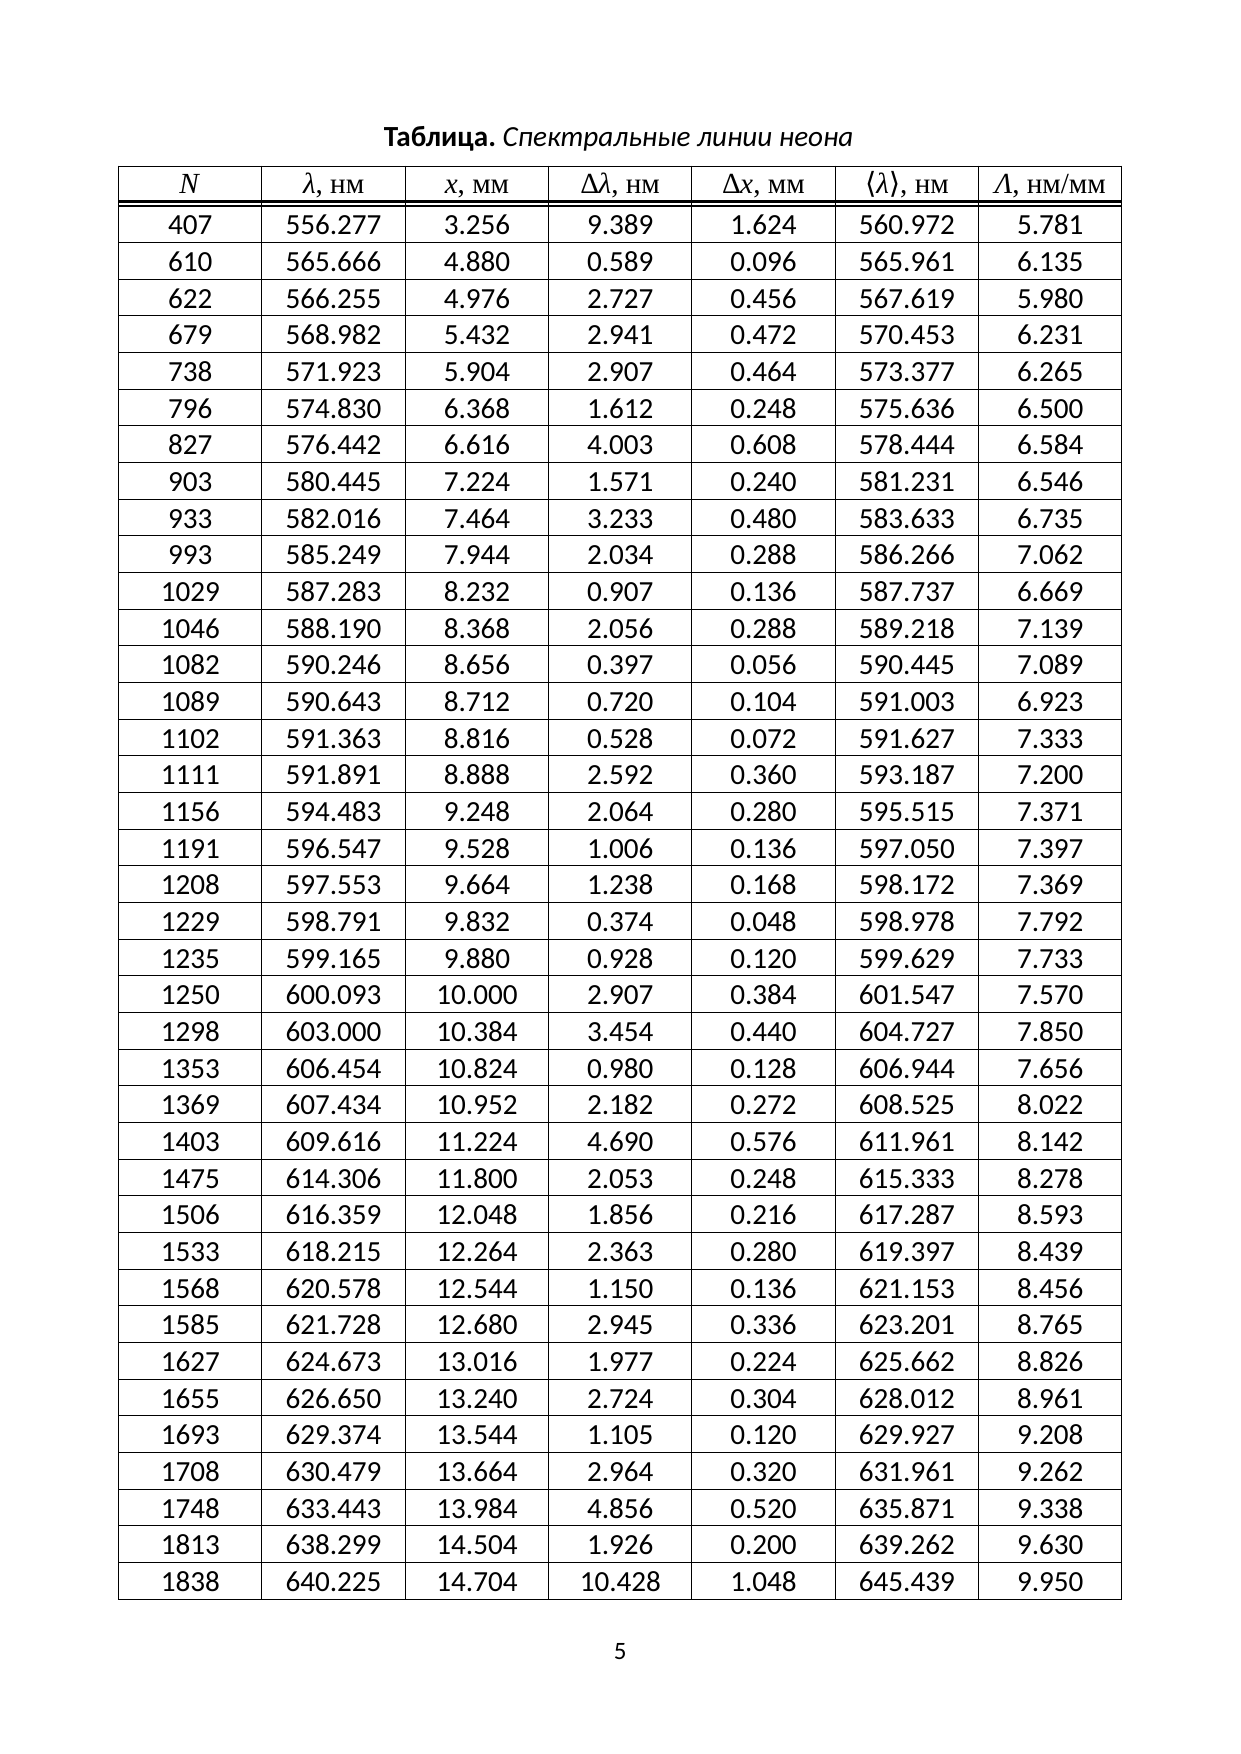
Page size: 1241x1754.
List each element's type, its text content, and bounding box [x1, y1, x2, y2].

table_cell 3.454 [549, 1013, 691, 1049]
table_cell 12.048 [406, 1196, 548, 1232]
table_cell 7.464 [406, 500, 548, 535]
table_cell 0.472 [692, 316, 835, 352]
table_cell 0.200 [692, 1526, 835, 1562]
table_cell 1029 [119, 573, 261, 609]
table_cell 1.105 [549, 1416, 691, 1452]
table_cell 1353 [119, 1050, 261, 1085]
table_cell 2.941 [549, 316, 691, 352]
table_cell 1.238 [549, 866, 691, 902]
table_cell 8.142 [979, 1123, 1121, 1159]
table_cell 590.445 [836, 646, 978, 682]
table_cell 6.669 [979, 573, 1121, 609]
table_cell 0.907 [549, 573, 691, 609]
table_header ⟨λ⟩, нм [836, 167, 978, 200]
table_cell 0.120 [692, 1416, 835, 1452]
table_cell 0.136 [692, 830, 835, 865]
table_cell 9.248 [406, 793, 548, 829]
table_cell 7.733 [979, 940, 1121, 975]
table_cell 8.593 [979, 1196, 1121, 1232]
table_cell 0.576 [692, 1123, 835, 1159]
table_cell 8.712 [406, 683, 548, 719]
table_cell 796 [119, 390, 261, 425]
table_cell 1191 [119, 830, 261, 865]
table_cell 9.832 [406, 903, 548, 939]
table_header ∆x, мм [692, 167, 835, 200]
table_cell 8.765 [979, 1306, 1121, 1342]
table_cell 3.233 [549, 500, 691, 535]
table_cell 5.781 [979, 207, 1121, 242]
table_cell 2.724 [549, 1380, 691, 1415]
table_cell 593.187 [836, 756, 978, 792]
table_cell 1.856 [549, 1196, 691, 1232]
table_cell 13.544 [406, 1416, 548, 1452]
table_cell 7.944 [406, 536, 548, 572]
table_cell 13.016 [406, 1343, 548, 1379]
table_cell 590.643 [262, 683, 405, 719]
table_cell 8.816 [406, 720, 548, 755]
table_cell 2.727 [549, 280, 691, 315]
table_cell 679 [119, 316, 261, 352]
table_cell 12.544 [406, 1270, 548, 1305]
table_cell 5.432 [406, 316, 548, 352]
table_cell 1102 [119, 720, 261, 755]
table_cell 0.360 [692, 756, 835, 792]
table_cell 0.120 [692, 940, 835, 975]
table_cell 6.735 [979, 500, 1121, 535]
table_cell 0.336 [692, 1306, 835, 1342]
table_cell 1475 [119, 1160, 261, 1195]
table_cell 6.584 [979, 426, 1121, 462]
table_cell 6.265 [979, 353, 1121, 389]
table_cell 0.096 [692, 243, 835, 279]
table_cell 0.720 [549, 683, 691, 719]
table_cell 614.306 [262, 1160, 405, 1195]
table_cell 616.359 [262, 1196, 405, 1232]
table_cell 1.150 [549, 1270, 691, 1305]
table_cell 0.248 [692, 1160, 835, 1195]
table_cell 10.428 [549, 1563, 691, 1599]
table_cell 640.225 [262, 1563, 405, 1599]
table_cell 5.980 [979, 280, 1121, 315]
table_header x, мм [406, 167, 548, 200]
table_cell 8.656 [406, 646, 548, 682]
table_cell 0.280 [692, 1233, 835, 1269]
table_cell 624.673 [262, 1343, 405, 1379]
table_cell 608.525 [836, 1086, 978, 1122]
table_cell 8.888 [406, 756, 548, 792]
table_cell 7.570 [979, 976, 1121, 1012]
table_cell 560.972 [836, 207, 978, 242]
table_cell 597.553 [262, 866, 405, 902]
table_cell 619.397 [836, 1233, 978, 1269]
table_cell 4.880 [406, 243, 548, 279]
table_cell 7.224 [406, 463, 548, 499]
table_cell 1708 [119, 1453, 261, 1489]
table_cell 1298 [119, 1013, 261, 1049]
table_cell 0.280 [692, 793, 835, 829]
table_cell 8.961 [979, 1380, 1121, 1415]
table_cell 628.012 [836, 1380, 978, 1415]
table_cell 7.089 [979, 646, 1121, 682]
table_header ∆λ, нм [549, 167, 691, 200]
table_cell 630.479 [262, 1453, 405, 1489]
table_cell 1235 [119, 940, 261, 975]
table_cell 12.264 [406, 1233, 548, 1269]
table_cell 609.616 [262, 1123, 405, 1159]
table_cell 11.800 [406, 1160, 548, 1195]
table_cell 7.062 [979, 536, 1121, 572]
table_cell 620.578 [262, 1270, 405, 1305]
table_cell 8.232 [406, 573, 548, 609]
table_cell 2.592 [549, 756, 691, 792]
table_cell 574.830 [262, 390, 405, 425]
table_cell 1813 [119, 1526, 261, 1562]
table_cell 7.397 [979, 830, 1121, 865]
table_cell 1.006 [549, 830, 691, 865]
table_header λ, нм [262, 167, 405, 200]
table_cell 568.982 [262, 316, 405, 352]
table_cell 9.262 [979, 1453, 1121, 1489]
table_cell 586.266 [836, 536, 978, 572]
table_cell 645.439 [836, 1563, 978, 1599]
table_cell 10.824 [406, 1050, 548, 1085]
table_cell 0.072 [692, 720, 835, 755]
table_cell 598.791 [262, 903, 405, 939]
table_cell 9.338 [979, 1490, 1121, 1525]
table_cell 606.454 [262, 1050, 405, 1085]
table_cell 1.624 [692, 207, 835, 242]
table_cell 1533 [119, 1233, 261, 1269]
table_cell 9.664 [406, 866, 548, 902]
table_cell 0.608 [692, 426, 835, 462]
table_cell 7.200 [979, 756, 1121, 792]
table_cell 2.064 [549, 793, 691, 829]
table_cell 7.656 [979, 1050, 1121, 1085]
table_cell 591.891 [262, 756, 405, 792]
table_cell 1.926 [549, 1526, 691, 1562]
table_cell 635.871 [836, 1490, 978, 1525]
table_cell 2.363 [549, 1233, 691, 1269]
table_cell 591.627 [836, 720, 978, 755]
table_cell 2.056 [549, 610, 691, 645]
table_cell 1748 [119, 1490, 261, 1525]
table_cell 0.464 [692, 353, 835, 389]
table_cell 597.050 [836, 830, 978, 865]
table_cell 827 [119, 426, 261, 462]
table_cell 1089 [119, 683, 261, 719]
table_cell 6.923 [979, 683, 1121, 719]
table_cell 0.374 [549, 903, 691, 939]
table_cell 2.907 [549, 353, 691, 389]
table_cell 7.333 [979, 720, 1121, 755]
table_cell 1585 [119, 1306, 261, 1342]
table_cell 606.944 [836, 1050, 978, 1085]
table_cell 6.135 [979, 243, 1121, 279]
table_cell 2.945 [549, 1306, 691, 1342]
table_cell 622 [119, 280, 261, 315]
table_cell 621.153 [836, 1270, 978, 1305]
table_cell 631.961 [836, 1453, 978, 1489]
table_cell 582.016 [262, 500, 405, 535]
table_cell 2.907 [549, 976, 691, 1012]
table_cell 0.980 [549, 1050, 691, 1085]
table_cell 1.048 [692, 1563, 835, 1599]
table_cell 581.231 [836, 463, 978, 499]
table_cell 629.927 [836, 1416, 978, 1452]
table_cell 0.520 [692, 1490, 835, 1525]
table_cell 0.456 [692, 280, 835, 315]
table_cell 933 [119, 500, 261, 535]
table_cell 8.368 [406, 610, 548, 645]
table_cell 8.278 [979, 1160, 1121, 1195]
table_cell 575.636 [836, 390, 978, 425]
table_cell 556.277 [262, 207, 405, 242]
table_cell 1046 [119, 610, 261, 645]
table_cell 903 [119, 463, 261, 499]
table_cell 1156 [119, 793, 261, 829]
table_cell 601.547 [836, 976, 978, 1012]
table_cell 9.208 [979, 1416, 1121, 1452]
table_cell 7.792 [979, 903, 1121, 939]
table_cell 583.633 [836, 500, 978, 535]
table_cell 594.483 [262, 793, 405, 829]
table_cell 573.377 [836, 353, 978, 389]
table_cell 3.256 [406, 207, 548, 242]
table_cell 588.190 [262, 610, 405, 645]
table_cell 8.456 [979, 1270, 1121, 1305]
table_cell 1693 [119, 1416, 261, 1452]
table_cell 6.500 [979, 390, 1121, 425]
table_cell 0.480 [692, 500, 835, 535]
table_cell 1568 [119, 1270, 261, 1305]
table_cell 4.976 [406, 280, 548, 315]
table_cell 1369 [119, 1086, 261, 1122]
table_cell 8.022 [979, 1086, 1121, 1122]
table_cell 615.333 [836, 1160, 978, 1195]
table_cell 9.880 [406, 940, 548, 975]
table_cell 578.444 [836, 426, 978, 462]
table_cell 4.003 [549, 426, 691, 462]
table_cell 0.240 [692, 463, 835, 499]
table_cell 0.224 [692, 1343, 835, 1379]
table_cell 0.928 [549, 940, 691, 975]
table_cell 0.168 [692, 866, 835, 902]
table_cell 625.662 [836, 1343, 978, 1379]
table_cell 571.923 [262, 353, 405, 389]
table_cell 7.371 [979, 793, 1121, 829]
table_cell 6.368 [406, 390, 548, 425]
table_cell 623.201 [836, 1306, 978, 1342]
table_cell 6.616 [406, 426, 548, 462]
table_cell 13.664 [406, 1453, 548, 1489]
table_cell 0.528 [549, 720, 691, 755]
table_cell 738 [119, 353, 261, 389]
table_cell 599.165 [262, 940, 405, 975]
table_cell 9.950 [979, 1563, 1121, 1599]
table_cell 626.650 [262, 1380, 405, 1415]
table_cell 1.977 [549, 1343, 691, 1379]
table_cell 10.952 [406, 1086, 548, 1122]
table_cell 0.288 [692, 610, 835, 645]
table_cell 1208 [119, 866, 261, 902]
table_cell 6.231 [979, 316, 1121, 352]
table_cell 565.666 [262, 243, 405, 279]
table_cell 2.182 [549, 1086, 691, 1122]
table_cell 0.136 [692, 1270, 835, 1305]
table_cell 2.053 [549, 1160, 691, 1195]
table_cell 567.619 [836, 280, 978, 315]
table_cell 629.374 [262, 1416, 405, 1452]
table_cell 576.442 [262, 426, 405, 462]
table_cell 591.363 [262, 720, 405, 755]
table_cell 14.704 [406, 1563, 548, 1599]
table_cell 9.389 [549, 207, 691, 242]
table_cell 1250 [119, 976, 261, 1012]
table_cell 7.139 [979, 610, 1121, 645]
table_cell 1111 [119, 756, 261, 792]
table_cell 1655 [119, 1380, 261, 1415]
table_cell 587.737 [836, 573, 978, 609]
table_cell 0.048 [692, 903, 835, 939]
table_cell 0.304 [692, 1380, 835, 1415]
table_cell 618.215 [262, 1233, 405, 1269]
table_cell 0.136 [692, 573, 835, 609]
table_cell 4.690 [549, 1123, 691, 1159]
table_cell 621.728 [262, 1306, 405, 1342]
text Таблица. Спектральные линии неона [118, 118, 1122, 154]
table_cell 0.216 [692, 1196, 835, 1232]
table_cell 14.504 [406, 1526, 548, 1562]
table_cell 1506 [119, 1196, 261, 1232]
table_cell 13.984 [406, 1490, 548, 1525]
table_cell 0.384 [692, 976, 835, 1012]
table_cell 7.850 [979, 1013, 1121, 1049]
table_cell 596.547 [262, 830, 405, 865]
table_cell 595.515 [836, 793, 978, 829]
table_cell 1.571 [549, 463, 691, 499]
table_header Λ, нм/мм [979, 167, 1121, 200]
table_cell 0.128 [692, 1050, 835, 1085]
table_cell 2.964 [549, 1453, 691, 1489]
table_cell 0.397 [549, 646, 691, 682]
table_cell 604.727 [836, 1013, 978, 1049]
table_cell 639.262 [836, 1526, 978, 1562]
table_cell 585.249 [262, 536, 405, 572]
table_cell 570.453 [836, 316, 978, 352]
table_cell 10.000 [406, 976, 548, 1012]
table_cell 607.434 [262, 1086, 405, 1122]
table_cell 1838 [119, 1563, 261, 1599]
table_cell 590.246 [262, 646, 405, 682]
table_cell 598.172 [836, 866, 978, 902]
table_cell 7.369 [979, 866, 1121, 902]
table_cell 9.630 [979, 1526, 1121, 1562]
table_cell 599.629 [836, 940, 978, 975]
table_cell 591.003 [836, 683, 978, 719]
table_cell 5.904 [406, 353, 548, 389]
table_cell 600.093 [262, 976, 405, 1012]
table_cell 0.056 [692, 646, 835, 682]
table_cell 12.680 [406, 1306, 548, 1342]
table_cell 633.443 [262, 1490, 405, 1525]
table_cell 603.000 [262, 1013, 405, 1049]
table_cell 0.272 [692, 1086, 835, 1122]
table_cell 8.826 [979, 1343, 1121, 1379]
table_cell 0.440 [692, 1013, 835, 1049]
table_cell 1403 [119, 1123, 261, 1159]
table_cell 565.961 [836, 243, 978, 279]
table_cell 0.288 [692, 536, 835, 572]
table_cell 9.528 [406, 830, 548, 865]
table_cell 638.299 [262, 1526, 405, 1562]
table_header N [119, 167, 261, 200]
table_cell 4.856 [549, 1490, 691, 1525]
table_cell 11.224 [406, 1123, 548, 1159]
table_cell 1627 [119, 1343, 261, 1379]
table_cell 589.218 [836, 610, 978, 645]
table_cell 2.034 [549, 536, 691, 572]
table_cell 598.978 [836, 903, 978, 939]
table_cell 0.248 [692, 390, 835, 425]
table_cell 617.287 [836, 1196, 978, 1232]
table_cell 0.320 [692, 1453, 835, 1489]
table_cell 0.589 [549, 243, 691, 279]
table_cell 1082 [119, 646, 261, 682]
table_cell 566.255 [262, 280, 405, 315]
table_cell 1229 [119, 903, 261, 939]
table_cell 10.384 [406, 1013, 548, 1049]
table_cell 13.240 [406, 1380, 548, 1415]
table_cell 993 [119, 536, 261, 572]
table_cell 6.546 [979, 463, 1121, 499]
table_cell 8.439 [979, 1233, 1121, 1269]
table_cell 610 [119, 243, 261, 279]
table_cell 587.283 [262, 573, 405, 609]
table_cell 580.445 [262, 463, 405, 499]
table_cell 407 [119, 207, 261, 242]
table_cell 611.961 [836, 1123, 978, 1159]
table_cell 0.104 [692, 683, 835, 719]
table_cell 1.612 [549, 390, 691, 425]
